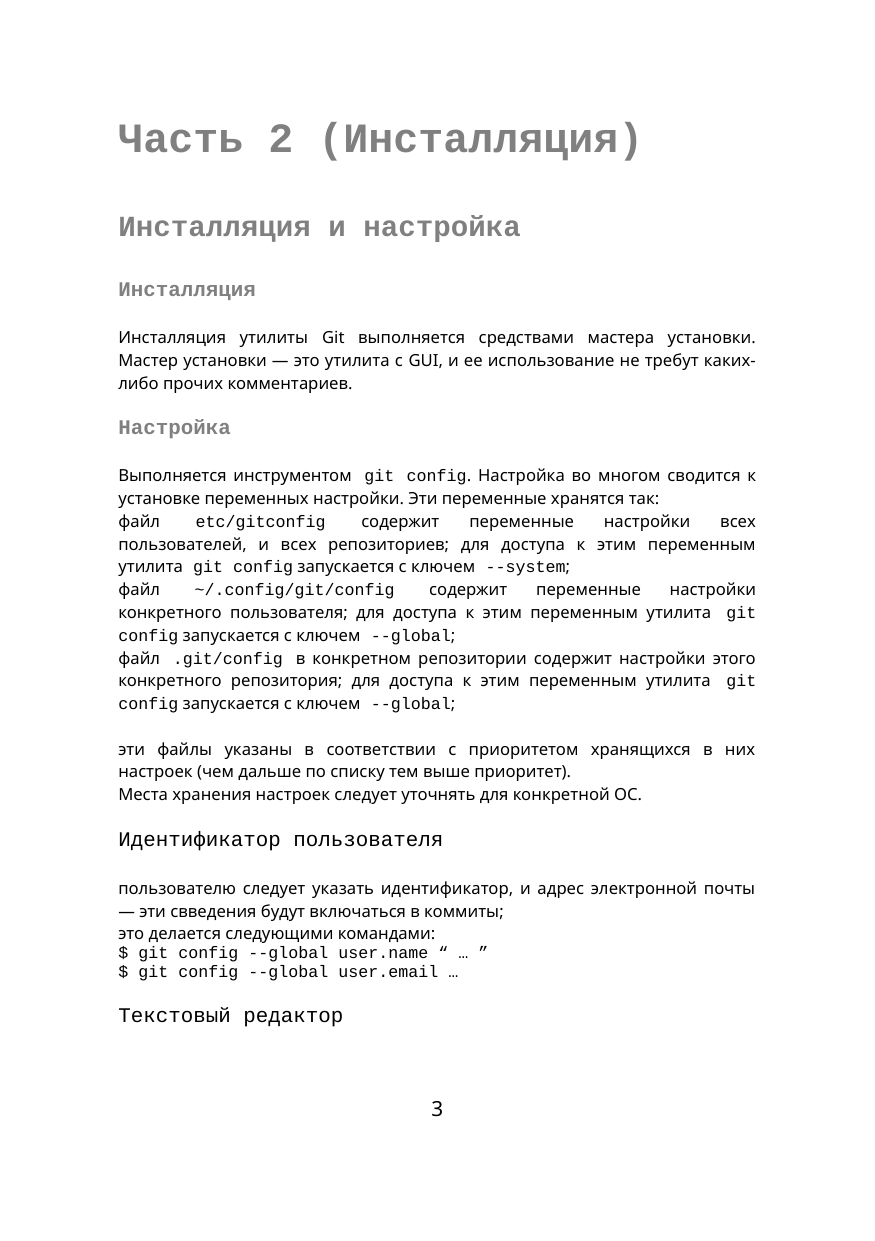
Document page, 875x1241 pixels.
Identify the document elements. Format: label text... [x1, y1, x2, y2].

text Инсталляция и настройка [118, 212, 756, 246]
text Текстовый редактор [118, 1005, 756, 1029]
text $ git config --global user.email … [118, 963, 756, 982]
text $ git config --global user.name “ … ” [118, 944, 756, 963]
text Выполняется инструментом git config. Настройка во многом сводится к установке переменных настройки. Эти переменные хранятся так: [118, 464, 756, 509]
text файл etc/gitconfig содержит переменные настройки всех пользователей, и всех репозиториев; для доступа к этим переменным утилита git config запускается с ключем --system; [118, 509, 756, 578]
text пользователю следует указать идентификатор, и адрес электронной почты — эти свведения будут включаться в коммиты; [118, 876, 756, 922]
text Идентификатор пользователя [118, 829, 756, 853]
text файл ~/.config/git/config содержит переменные настройки конкретного пользователя; для доступа к этим переменным утилита git config запускается с ключем --global; [118, 578, 756, 646]
text Инсталляция [118, 278, 756, 302]
text Места хранения настроек следует уточнять для конкретной ОС. [118, 783, 756, 806]
text Настройка [118, 417, 756, 440]
text Инсталляция утилиты Git выполняется средствами мастера установки. Мастер установки — это утилита с GUI, и ее использование не требут каких- либо прочих комментариев. [118, 326, 756, 394]
text Часть 2 (Инсталляция) [118, 118, 756, 165]
text это делается следующими командами: [118, 922, 756, 944]
text файл .git/config в конкретном репозитории содержит настройки этого конкретного репозитория; для доступа к этим переменным утилита git config запускается с ключем --global; [118, 646, 756, 715]
text эти файлы указаны в соответствии с приоритетом хранящихся в них настроек (чем дальше по списку тем выше приоритет). [118, 737, 756, 783]
